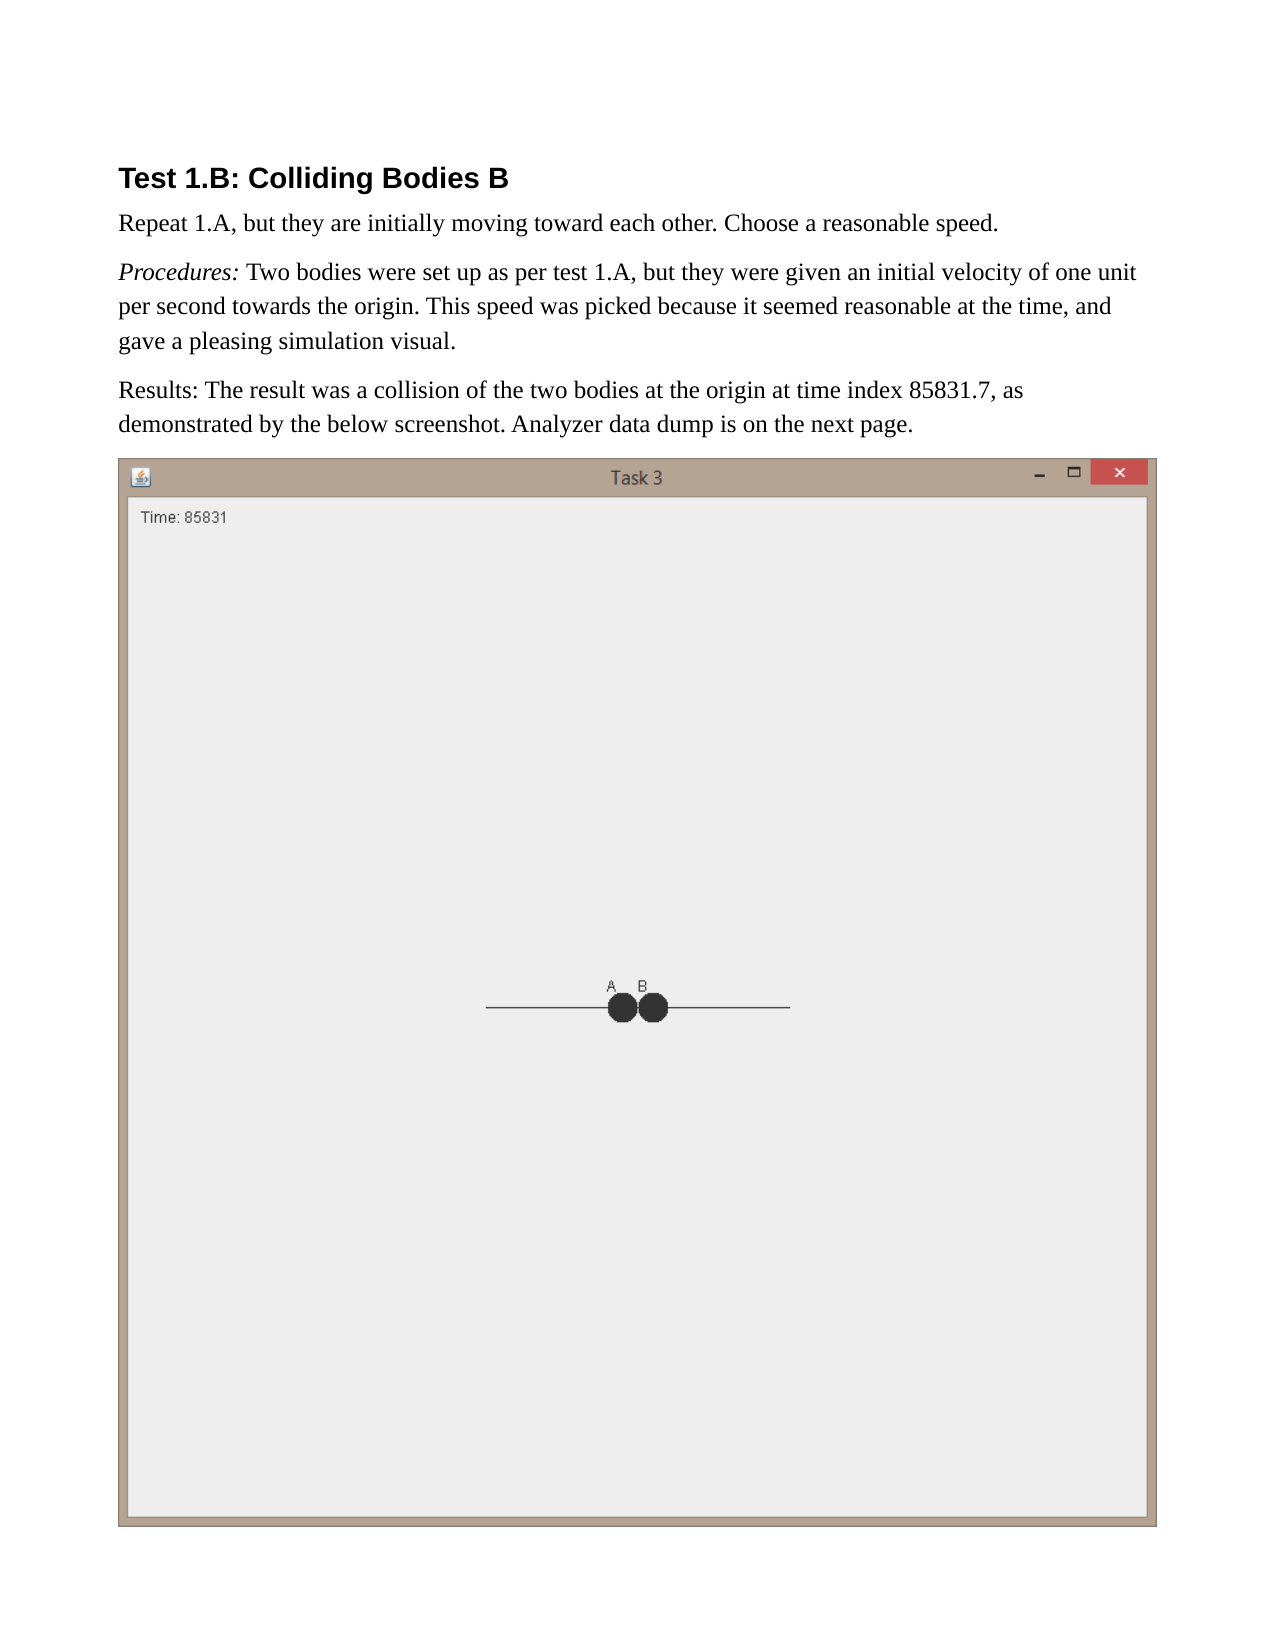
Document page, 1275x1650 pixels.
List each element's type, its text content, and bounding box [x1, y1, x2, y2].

subtitle Test 1.B: Colliding Bodies B [118, 161, 1157, 195]
subtitle Repeat 1.A, but they are initially moving toward each other. Choose a reasonable speed. [118, 208, 1157, 236]
subtitle Procedures: Two bodies were set up as per test 1.A, but they were given an initial velocity of one unit per second towards the origin. This speed was picked because it seemed reasonable at the time, and gave a pleasing simulation visual. [118, 257, 1157, 354]
subtitle Results: The result was a collision of the two bodies at the origin at time index 85831.7, as demonstrated by the below screenshot. Analyzer data dump is on the next page. [118, 375, 1157, 438]
picture [118, 458, 1157, 1527]
